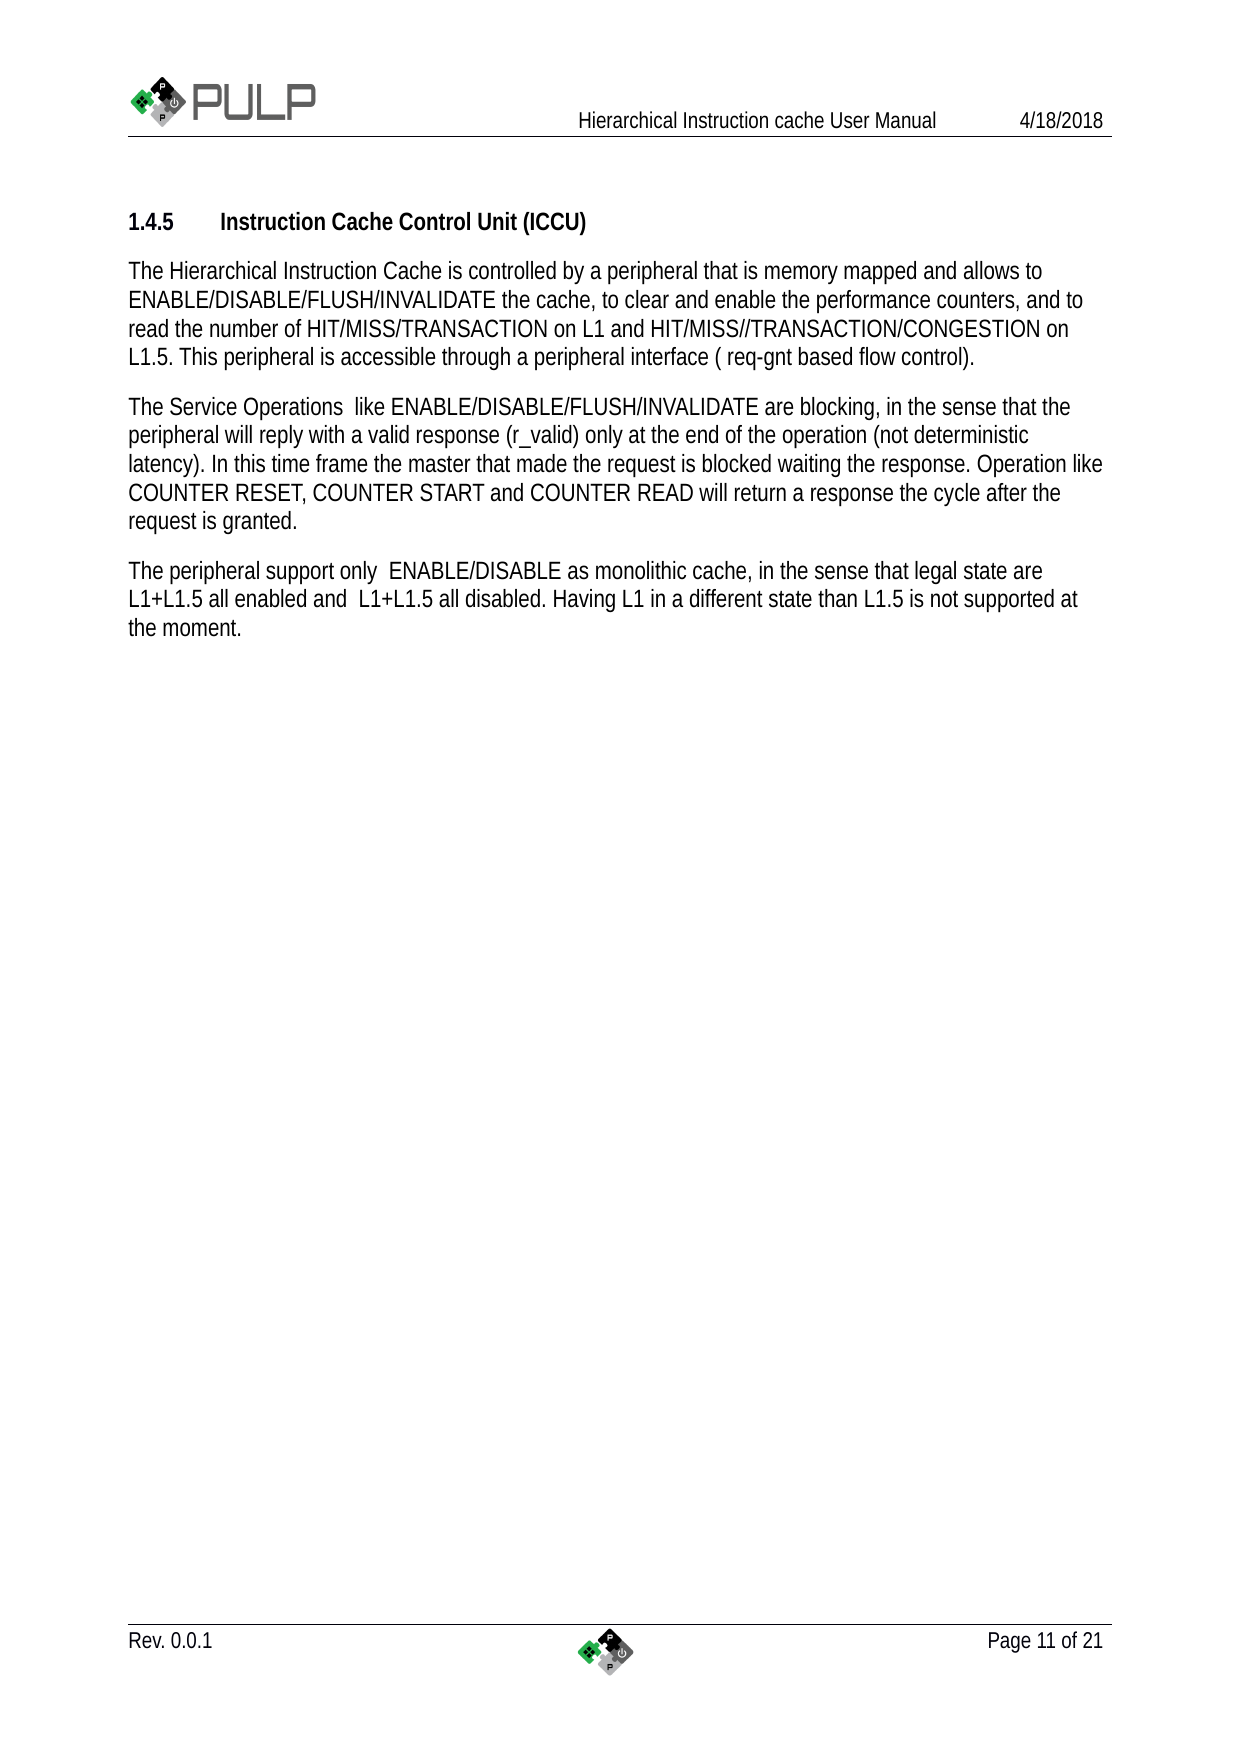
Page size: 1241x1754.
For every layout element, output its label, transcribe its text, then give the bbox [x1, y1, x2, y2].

picture [128, 75, 318, 129]
text The peripheral support only ENABLE/DISABLE as monolithic cache, in the sense that legal state are L1+L1.5 all enabled and L1+L1.5 all disabled. Having L1 in a different state than L1.5 is not supported at the moment. [128, 556, 1112, 642]
text The Hierarchical Instruction Cache is controlled by a peripheral that is memory mapped and allows to ENABLE/DISABLE/FLUSH/INVALIDATE the cache, to clear and enable the performance counters, and to read the number of HIT/MISS/TRANSACTION on L1 and HIT/MISS//TRANSACTION/CONGESTION on L1.5. This peripheral is accessible through a peripheral interface ( req-gnt based flow control). [128, 256, 1112, 371]
text The Service Operations like ENABLE/DISABLE/FLUSH/INVALIDATE are blocking, in the sense that the peripheral will reply with a valid response (r_valid) only at the end of the operation (not deterministic latency). In this time frame the master that made the request is blocked waiting the response. Operation like COUNTER RESET, COUNTER START and COUNTER READ will return a response the cycle after the request is granted. [128, 392, 1112, 535]
picture [577, 1628, 634, 1676]
subtitle Instruction Cache Control Unit (ICCU) [128, 207, 1112, 235]
